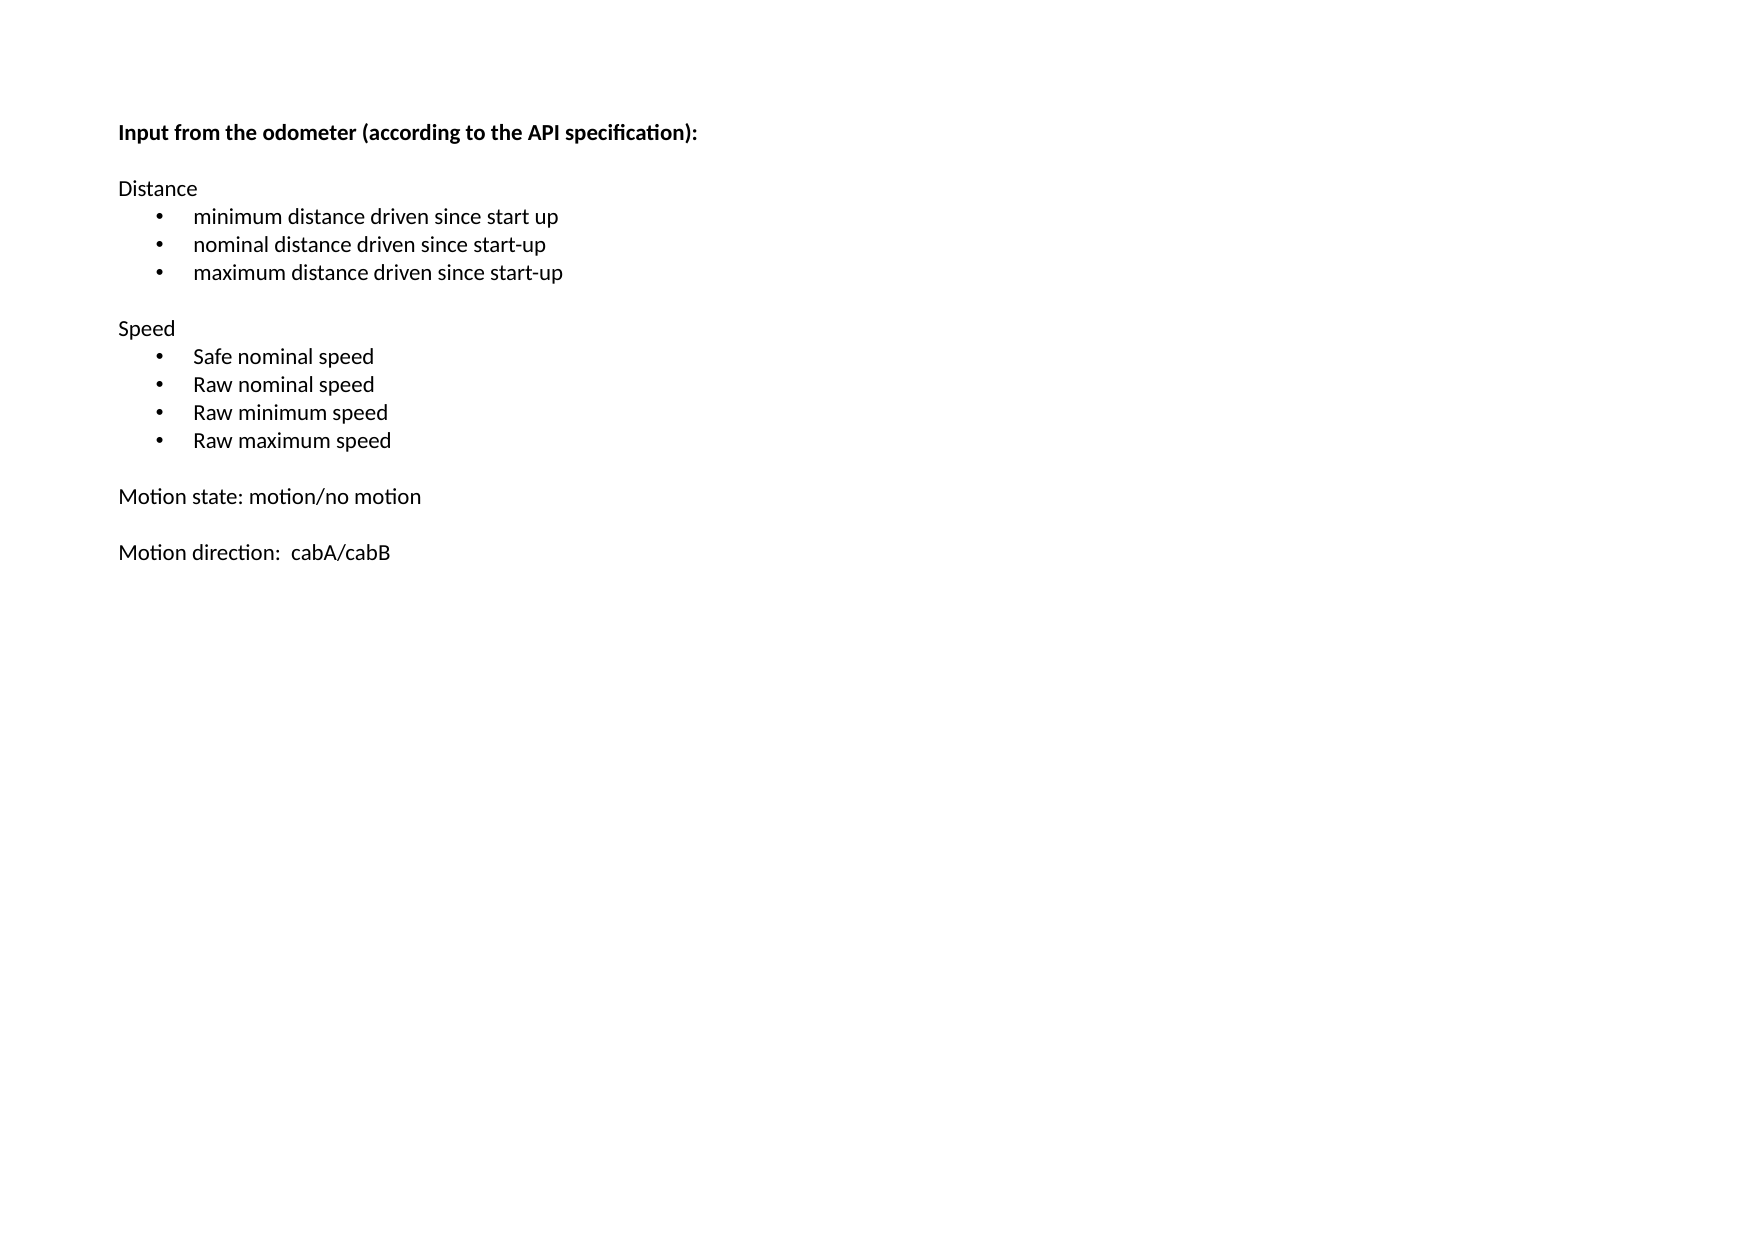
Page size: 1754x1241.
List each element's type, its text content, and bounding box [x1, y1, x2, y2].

text Motion direction: cabA/cabB [118, 538, 1636, 566]
list maximum distance driven since start-up [156, 258, 1636, 286]
list Raw nominal speed [156, 370, 1636, 398]
list minimum distance driven since start up [156, 202, 1636, 230]
text Speed [118, 314, 1636, 342]
text Distance [118, 174, 1636, 202]
list Raw maximum speed [156, 426, 1636, 454]
list nominal distance driven since start-up [156, 230, 1636, 258]
text Motion state: motion/no motion [118, 482, 1636, 510]
text Input from the odometer (according to the API specification): [118, 118, 1636, 146]
list Raw minimum speed [156, 398, 1636, 426]
list Safe nominal speed [156, 342, 1636, 370]
